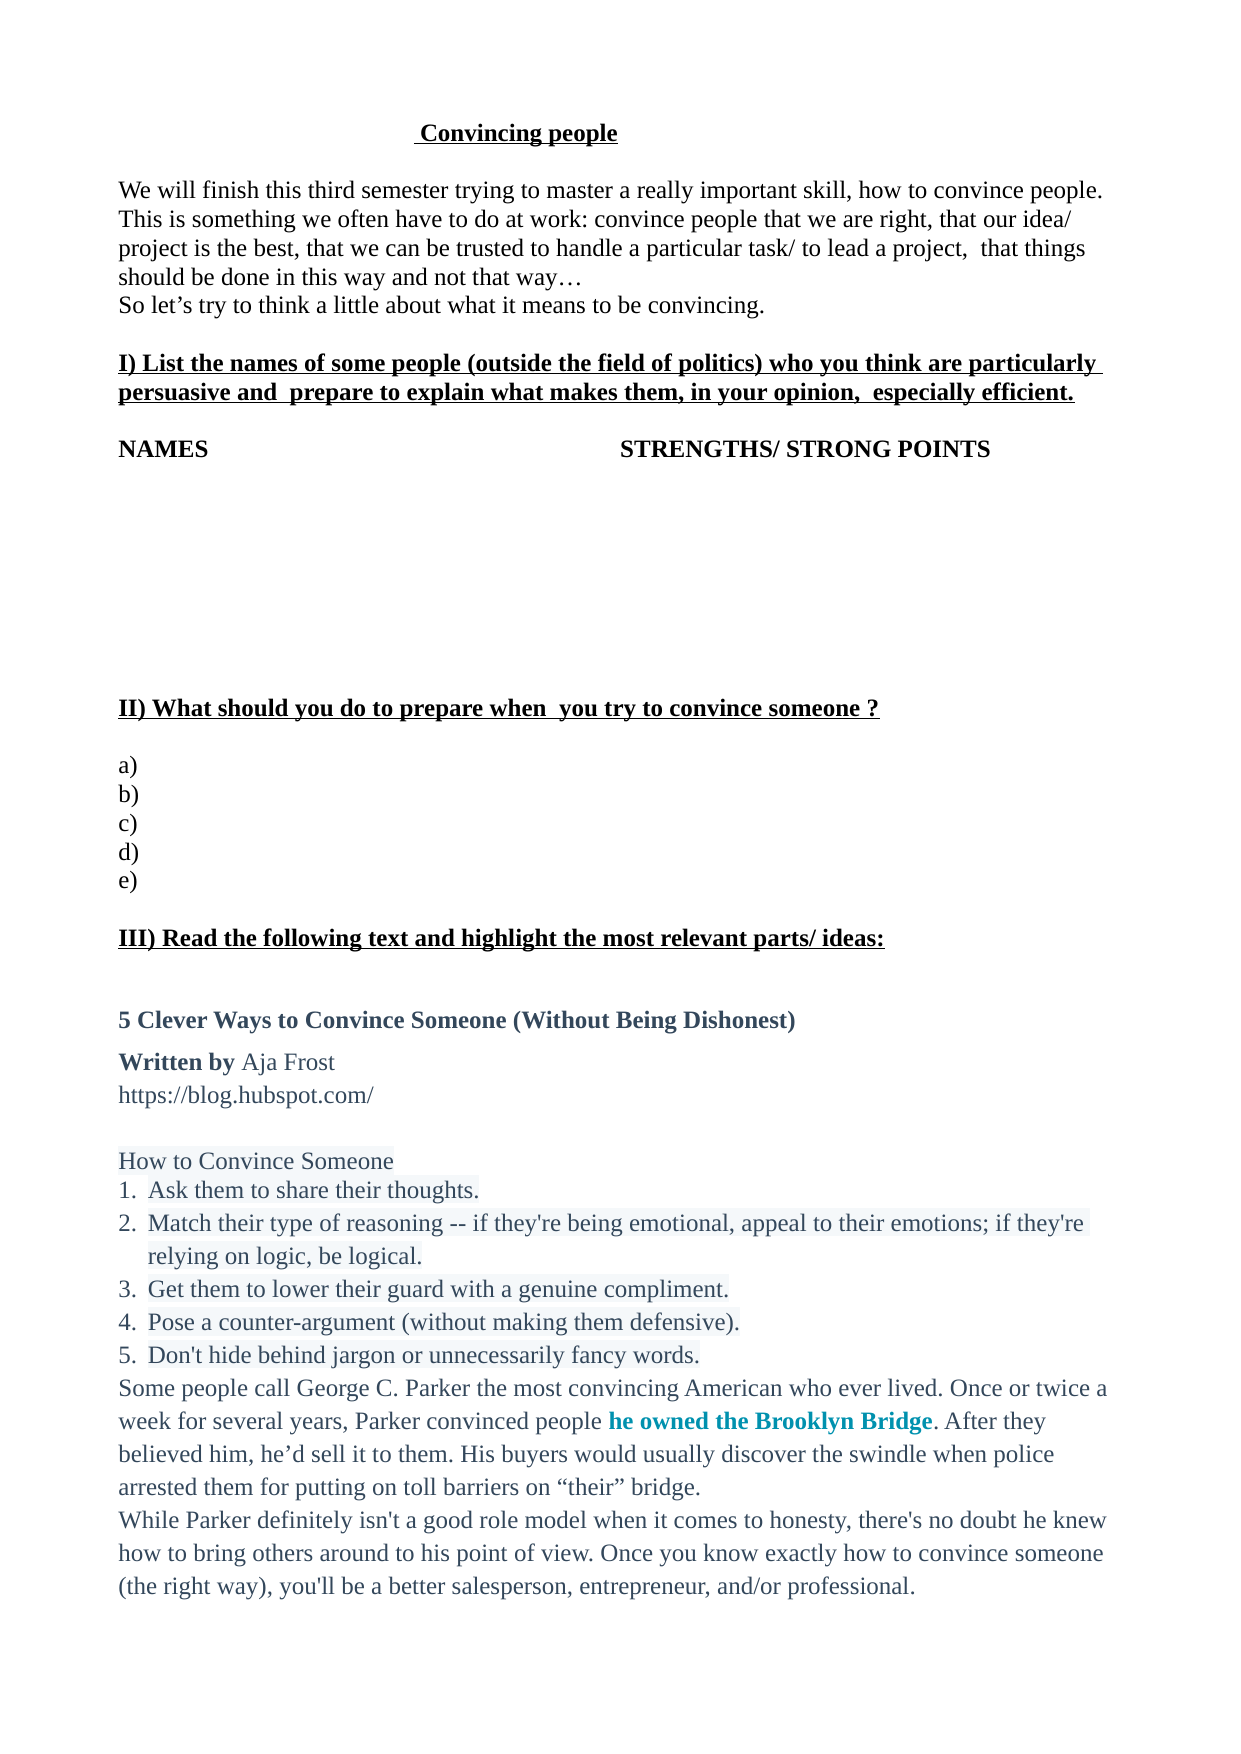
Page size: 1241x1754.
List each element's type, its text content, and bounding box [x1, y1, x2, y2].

text e) [118, 866, 1122, 894]
text c) [118, 808, 1122, 837]
table_header NAMES [118, 434, 620, 463]
table_cell [620, 463, 1122, 521]
text This is something we often have to do at work: convince people that we are right, that our idea/ project is the best, that we can be trusted to handle a particular task/ to lead a project, that things should be done in this way and not that way… [118, 204, 1122, 291]
table_cell [620, 521, 1122, 578]
text a) [118, 751, 1122, 779]
text Convincing people [118, 118, 1122, 147]
table_cell [620, 578, 1122, 636]
table_cell [118, 521, 620, 578]
table_header 5 Clever Ways to Convince Someone (Without Being Dishonest) Written by Aja Frost https://blog.hubspot.com/ How to Convince Someone Ask them to share their thoughts. Match their type of reasoning -- if they're being emotional, appeal to their emotions; if they're relying on logic, be logical. Get them to lower their guard with a genuine compliment. Pose a counter-argument (without making them defensive). Don't hide behind jargon or unnecessarily fancy words. Some people call George C. Parker the most convincing American who ever lived. Once or twice a week for several years, Parker convinced people he owned the Brooklyn Bridge. After they believed him, he’d sell it to them. His buyers would usually discover the swindle when police arrested them for putting on toll barriers on “their” bridge. While Parker definitely isn't a good role model when it comes to honesty, there's no doubt he knew how to bring others around to his point of view. Once you know exactly how to convince someone (the right way), you'll be a better salesperson, entrepreneur, and/or professional. 1) Give them a chance to explain When was the last time someone convinced you by verbally bulldozing you? Probably never. Even if you submit on the surface, in your head you're still clinging to your beliefs. And you're irritated and resentful of the other person, to boot. The opposite approach is far more effective: Listen respectfully to the other person. In fact, let them go first. As soon as you decide you want to convince them, say, "I'd love to get your thoughts on X. Would you please share them with me?" Here are a few alternatives: "I know you'll have some well-thought-out opinions on Y. Are you open to discussing them?" "This sounds like a topic you feel strongly about. It would be great to hear your reasoning." "Could you please walk me through your thought process?" "Let's talk about Z. Please, tell me what you think." 2) Match their reasoning Turns out, “fight fire with fire” is a smart persuasion technique. Research proves that using the same type of reasoning as the person you’re trying to persuade is much more effective than using a different one. So if the other person is being logical, use logic too. If, on the other hand, they’re making decisions based on their emotions, sway them with an emotional argument. Let’s say you’re talking to a prospect who’s unsure about changing suppliers. They’ve worked with their current one for 10 years and really like them. Because they’re using emotional reasoning, don’t lead with a logical argument like, “Switching to our product will cut your manufacturing time by 10%.” It’s probably not going to resonate. Instead say, “I completely understand. We really try to provide that same level of support and trust to all of our customers. In fact, during your first year, we provide a second account manager at no extra cost to make sure your transition is as smooth as possible and you feel secure.” Not sure how to differentiate between different arguments types? Pay attention to which words the other person is using. Logical reasoning words Analyze Calculate Conclude Compel Determine Discover Find Gauge Hypothesize Predict Reveal Think Validate Verify Emotional reasoning words Believe Feel Guess Imagine Intuit Suppose Suspect 3) Compliment their thought process Next time a prospect says something you agree with, reply, “It sounds like you’ve put some thought into this.” According to a study published in The Journal of Personality and Social Psychology, “Individuals who were led to believe that they had thought a lot about a two-sided message felt more certain about the resulting attitude than people who were led to believe that they had thought only a little about the same message.” In other words, if you make prospects think they’ve spent some time coming to a belief, they’re far likelier to hold on to it. What would that look like in practice? Imagine the prospect says, “Since we’re expected to grow 150% in the next year, the flexibility of your software is really appealing.” With this trick up your sleeve, you’d respond, “It seems like you’ve really thought about what you’ll need as you scale.” Now, validated in their thinking, they’ll be even more convinced your product is a good fit. Looking for other options? Try: "You make some great points." "You've definitely given me a lot to mull over." "I'm impressed by your reasoning." "I wish more people had your ability to consider both sides of the topic." 4) Present the counter-argument Not only should you be prepared for any counter-arguments the other person brings up, you might even consider bringing up the counter-arguments for them. It may sound crazy. However, a meta-analysis of 107 studies with a total of 20,111 participants showed that, across the board, two-sided arguments are more persuasive than one-sided ones. The key is to refute the counter-argument after you’ve raised it -- otherwise this approach doesn’t work. For example, you could tell the prospect, “Our accounting software doesn’t enable users to give clients their own accounts. I know that’s a feature you’re interested in.” Laying your cards on the table immediately makes you more credible. But you don’t want to leave any potential issues unaddressed, so follow up with: “We chose to offer automatic, recurring billing instead -- once you’ve set it up, you never have to worry about payments again. Plus, clients can view their invoices in their email without the hassle of logging into a whole new platform.” Because you’ve gained the prospect’s trust, this explanation will be more impactful than if you’d waited for them to bring up the issue. You can even introduce a point you don't think they would have brought up on their own. Again, this sounds counter-productive -- but it will boost your trustworthiness and make you seem more convincing, assuming you successfully dismantle the counter-argument. To illustrate, you might say, "You might be thinking about safety. Many customers are, in the beginning. Is that something on your mind?" Once they say yes (they'll almost always say yes, because they don't want to seem uninformed or careless), you'd respond, "It's a very valid concern. The Consumer Protection Agency has actually found our product makes your home more safe, because ... " Ultimately, setting up arguments before knocking them down will make you far more convincing. 5) Be Clear and Direct My brother -- who’s a philosopher -- once handed me an extremely dense text on the Münchhausen trilemma, telling me it would change my life. A month later, he asked what I’d thought. I said, “Honestly, I couldn’t understand more than 10 words in a row.” The takeaway: The strength of your argument doesn’t matter if your audience can’t understand it. And this holds true whether you’re talking about a complex psychological theory or how your product works. It might be tempting to fill your explanations with five-dollar words, jargon, and industry buzzwords, but you’ll only confuse your prospects -- and ultimately lose the deal. With that in mind, speak as plainly you can. For example: Wrong: “We’ve developed a real-time pipeline that ingests the full Twitter stream, then cleanses, transforms, and performs sentiment and multi-dimensional analysis of the Tweets that were related to campaign and finally delivers a valuable real-time decision making platform.” Right: “Our tool grabs the data from Twitter accounts, analyzes it, and puts the relevant information in an easy-to-use dashboard. It updates in real time, so you’ll always be making the most informed decision possible.” It’s clear which statement is more convincing: The second one. When you're unsure whether you're being direct enough, pretend you're speaking to a fifth-grader. This strategy will help you choose clear, comprehensible language and examples. Now that you know these science-backed persuasion secrets, moving your prospect’s hearts and minds should be a little easier. But make sure to use your powers for good, not evil -- in other words, don’t sell any bridges. [118, 981, 1122, 1614]
text So let’s try to think a little about what it means to be convincing. [118, 291, 1122, 319]
text III) Read the following text and highlight the most relevant parts/ ideas: [118, 923, 1122, 952]
text b) [118, 779, 1122, 808]
table_header STRENGTHS/ STRONG POINTS [620, 434, 1122, 463]
text I) List the names of some people (outside the field of politics) who you think are particularly persuasive and prepare to explain what makes them, in your opinion, especially efficient. [118, 348, 1122, 406]
table_cell [118, 463, 620, 521]
table_cell [118, 578, 620, 636]
text d) [118, 837, 1122, 866]
text II) What should you do to prepare when you try to convince someone ? [118, 693, 1122, 722]
text We will finish this third semester trying to master a really important skill, how to convince people. [118, 176, 1122, 204]
